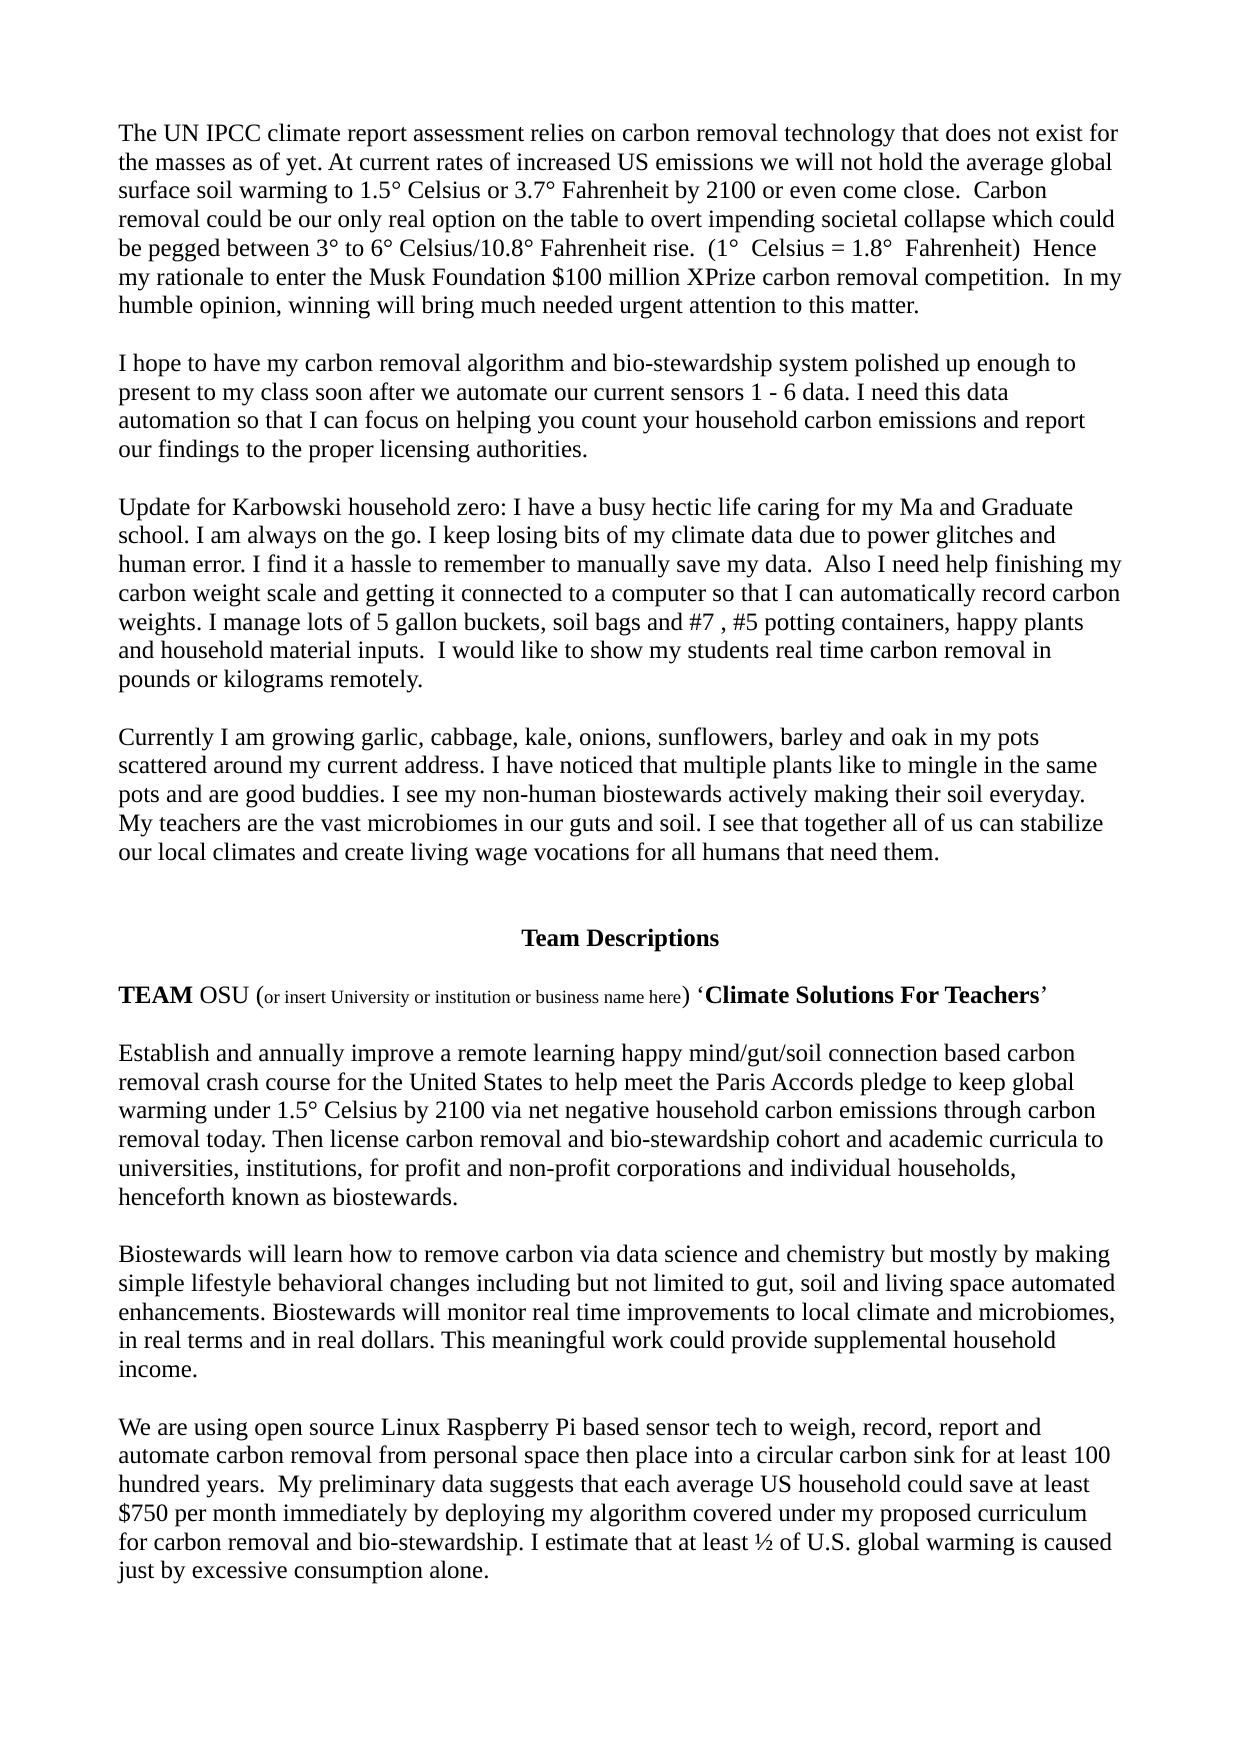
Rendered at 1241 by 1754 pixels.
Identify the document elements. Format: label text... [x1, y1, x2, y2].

text TEAM OSU (or insert University or institution or business name here) ‘Climate Solutions For Teachers’ [118, 981, 1122, 1009]
text Update for Karbowski household zero: I have a busy hectic life caring for my Ma and Graduate school. I am always on the go. I keep losing bits of my climate data due to power glitches and human error. I find it a hassle to remember to manually save my data. Also I need help finishing my carbon weight scale and getting it connected to a computer so that I can automatically record carbon weights. I manage lots of 5 gallon buckets, soil bags and #7 , #5 potting containers, happy plants and household material inputs. I would like to show my students real time carbon removal in pounds or kilograms remotely. [118, 492, 1122, 693]
text We are using open source Linux Raspberry Pi based sensor tech to weigh, record, report and automate carbon removal from personal space then place into a circular carbon sink for at least 100 hundred years. My preliminary data suggests that each average US household could save at least $750 per month immediately by deploying my algorithm covered under my proposed curriculum for carbon removal and bio-stewardship. I estimate that at least ½ of U.S. global warming is caused just by excessive consumption alone. [118, 1412, 1122, 1584]
text Team Descriptions [118, 923, 1122, 952]
text I hope to have my carbon removal algorithm and bio-stewardship system polished up enough to present to my class soon after we automate our current sensors 1 - 6 data. I need this data automation so that I can focus on helping you count your household carbon emissions and report our findings to the proper licensing authorities. [118, 348, 1122, 463]
text Establish and annually improve a remote learning happy mind/gut/soil connection based carbon removal crash course for the United States to help meet the Paris Accords pledge to keep global warming under 1.5° Celsius by 2100 via net negative household carbon emissions through carbon removal today. Then license carbon removal and bio-stewardship cohort and academic curricula to universities, institutions, for profit and non-profit corporations and individual households, henceforth known as biostewards. [118, 1038, 1122, 1211]
text Currently I am growing garlic, cabbage, kale, onions, sunflowers, barley and oak in my pots scattered around my current address. I have noticed that multiple plants like to mingle in the same pots and are good buddies. I see my non-human biostewards actively making their soil everyday. My teachers are the vast microbiomes in our guts and soil. I see that together all of us can stabilize our local climates and create living wage vocations for all humans that need them. [118, 722, 1122, 866]
text The UN IPCC climate report assessment relies on carbon removal technology that does not exist for the masses as of yet. At current rates of increased US emissions we will not hold the average global surface soil warming to 1.5° Celsius or 3.7° Fahrenheit by 2100 or even come close. Carbon removal could be our only real option on the table to overt impending societal collapse which could be pegged between 3° to 6° Celsius/10.8° Fahrenheit rise. (1° Celsius = 1.8° Fahrenheit) Hence my rationale to enter the Musk Foundation $100 million XPrize carbon removal competition. In my humble opinion, winning will bring much needed urgent attention to this matter. [118, 118, 1122, 319]
text Biostewards will learn how to remove carbon via data science and chemistry but mostly by making simple lifestyle behavioral changes including but not limited to gut, soil and living space automated enhancements. Biostewards will monitor real time improvements to local climate and microbiomes, in real terms and in real dollars. This meaningful work could provide supplemental household income. [118, 1239, 1122, 1383]
